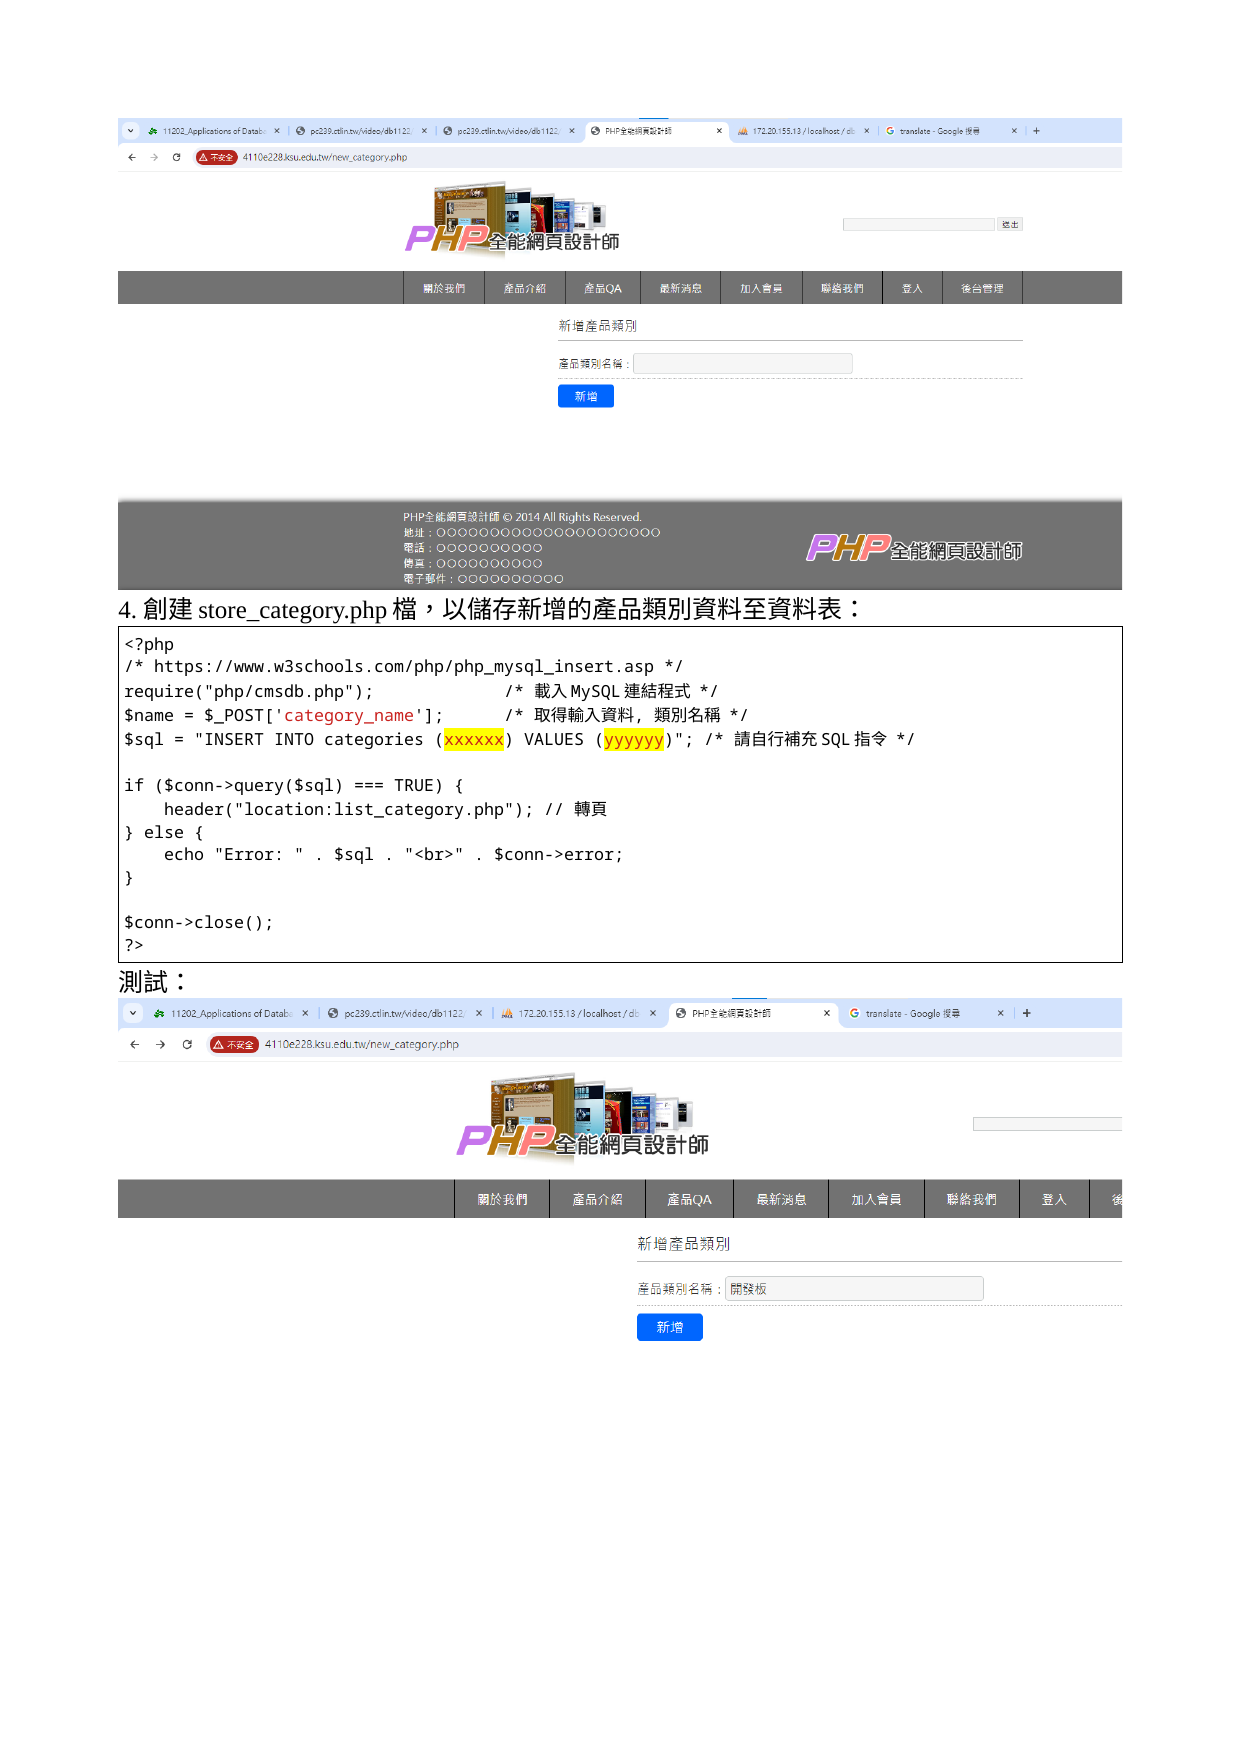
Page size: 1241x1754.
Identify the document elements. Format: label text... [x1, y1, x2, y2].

text 測試： [118, 963, 1122, 998]
text 4. 創建store_category.php檔，以儲存新增的產品類別資料至資料表： [118, 590, 1122, 626]
table_header <?php /* https://www.w3schools.com/php/php_mysql_insert.asp */ require("php/cmsdb.php"); /* 載入MySQL連結程式 */ $name = $_POST['category_name']; /* 取得輸入資料, 類別名稱 */ $sql = "INSERT INTO categories (xxxxxx) VALUES (yyyyyy)"; /* 請自行補充SQL指令 */ if ($conn->query($sql) === TRUE) { header("location:list_category.php"); // 轉頁 } else { echo "Error: " . $sql . "<br>" . $conn->error; } $conn->close(); ?> [119, 627, 1122, 962]
